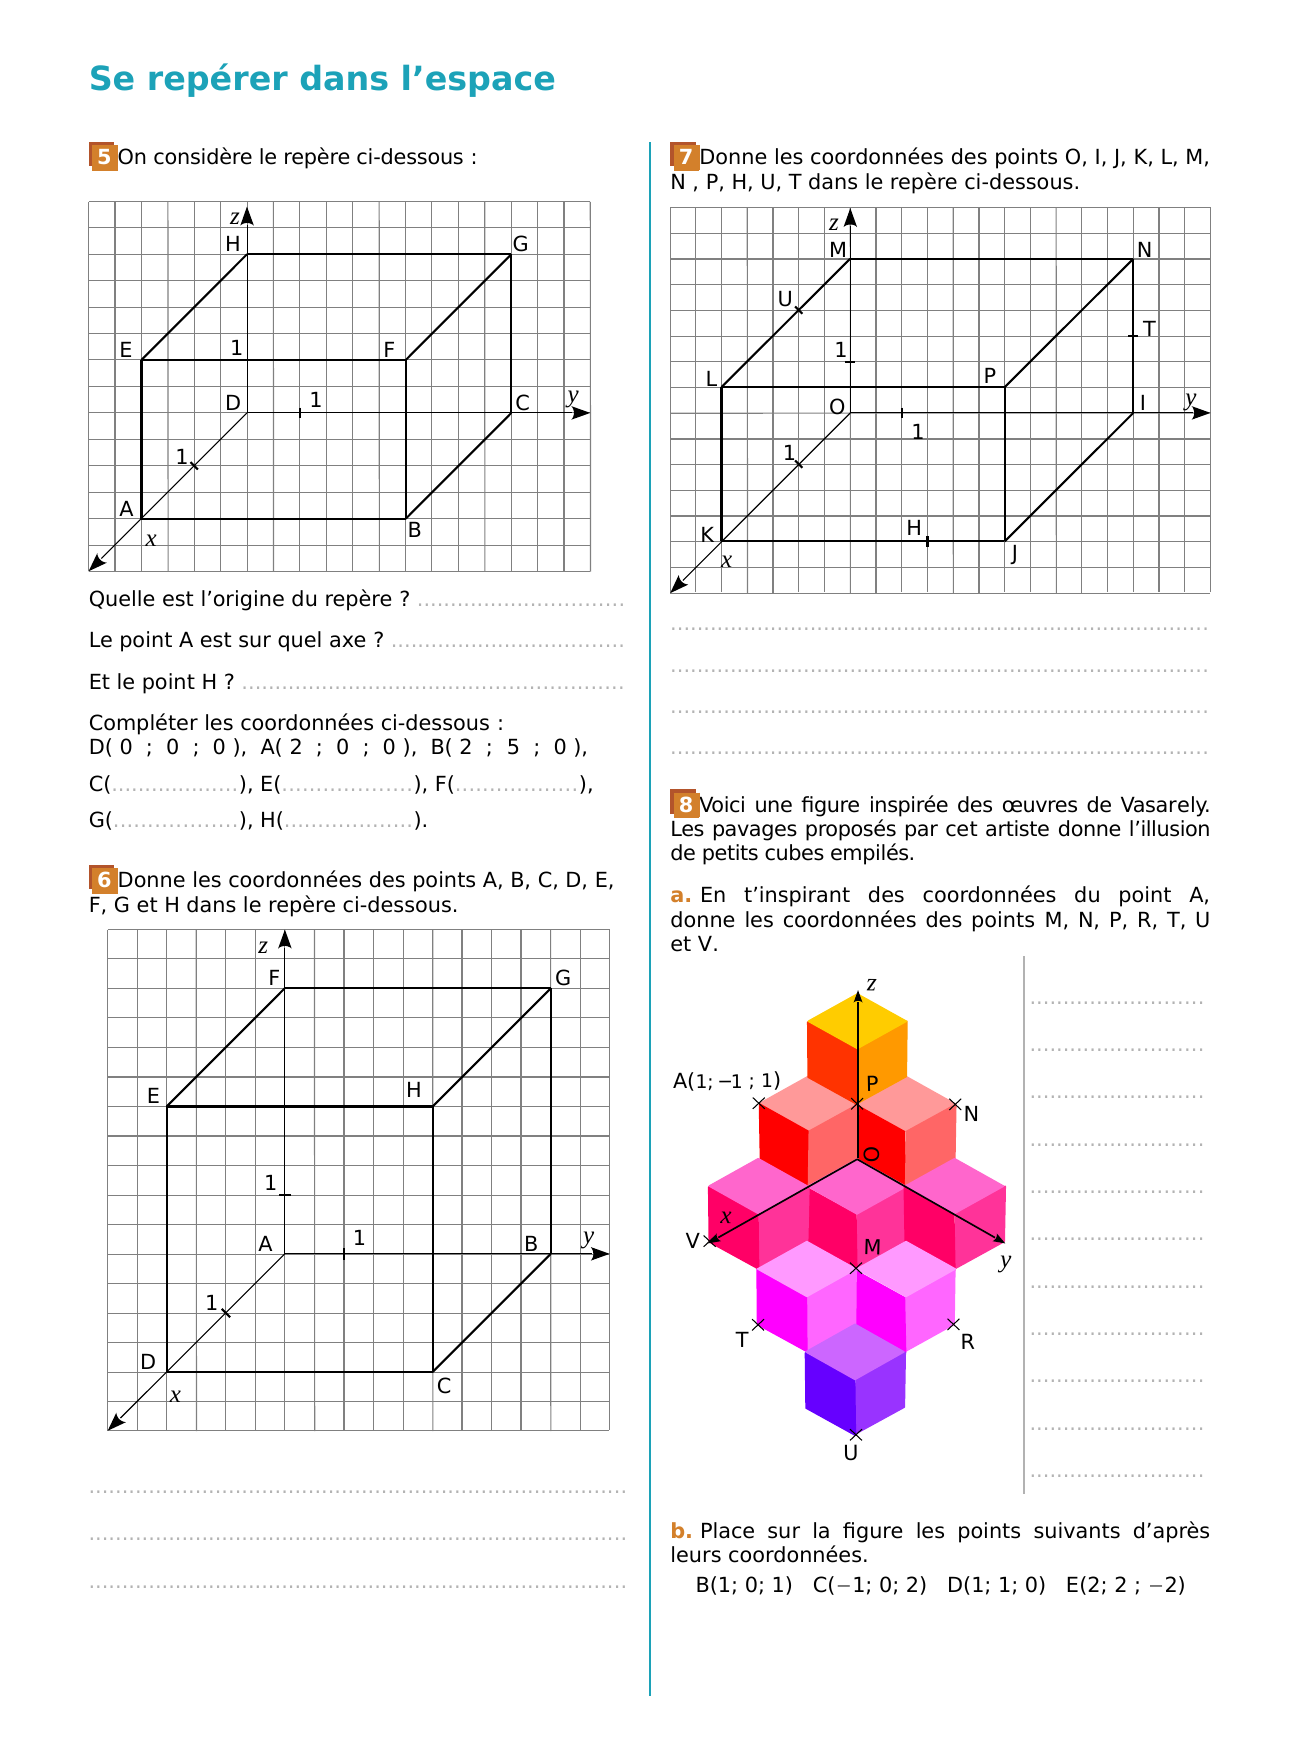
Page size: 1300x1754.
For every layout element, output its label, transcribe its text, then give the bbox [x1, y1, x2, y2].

text Compléter les coordonnées ci-dessous : [88, 694, 629, 735]
list En t’inspirant des coordonnées du point A, donne les coordonnées des points M, N, P, R, T, U et V. [670, 883, 1211, 956]
list Donne les coordonnées des points A, B, C, D, E, F, G et H dans le repère ci-dessous. [88, 865, 629, 917]
list Place sur la figure les points suivants d’après leurs coordonnées. [670, 1519, 1211, 1568]
text Quelle est l’origine du repère ? [88, 570, 629, 611]
text G( ), H( ). [88, 808, 629, 832]
subtitle On considère le repère ci-dessous : [114, 142, 629, 170]
table_header [1025, 956, 1211, 1494]
text B(1; 0; 1) C(─1; 0; 2) D(1; 1; 0) E(2; 2 ; ─2) [670, 1573, 1211, 1598]
text C( ), E( ), F( ), [88, 772, 629, 796]
text Et le point H ? [88, 653, 629, 694]
table_header [670, 956, 1023, 1494]
subtitle Voici une figure inspirée des œuvres de Vasarely. Les pavages proposés par cet artiste donne l’illusion de petits cubes empilés. [670, 789, 1211, 866]
text D( 0 ; 0 ; 0 ), A( 2 ; 0 ; 0 ), B( 2 ; 5 ; 0 ), [88, 735, 629, 759]
subtitle Donne les coordonnées des points O, I, J, K, L, M, N , P, H, U, T dans le repère ci-dessous. [670, 142, 1211, 194]
text Le point A est sur quel axe ? [88, 611, 629, 653]
